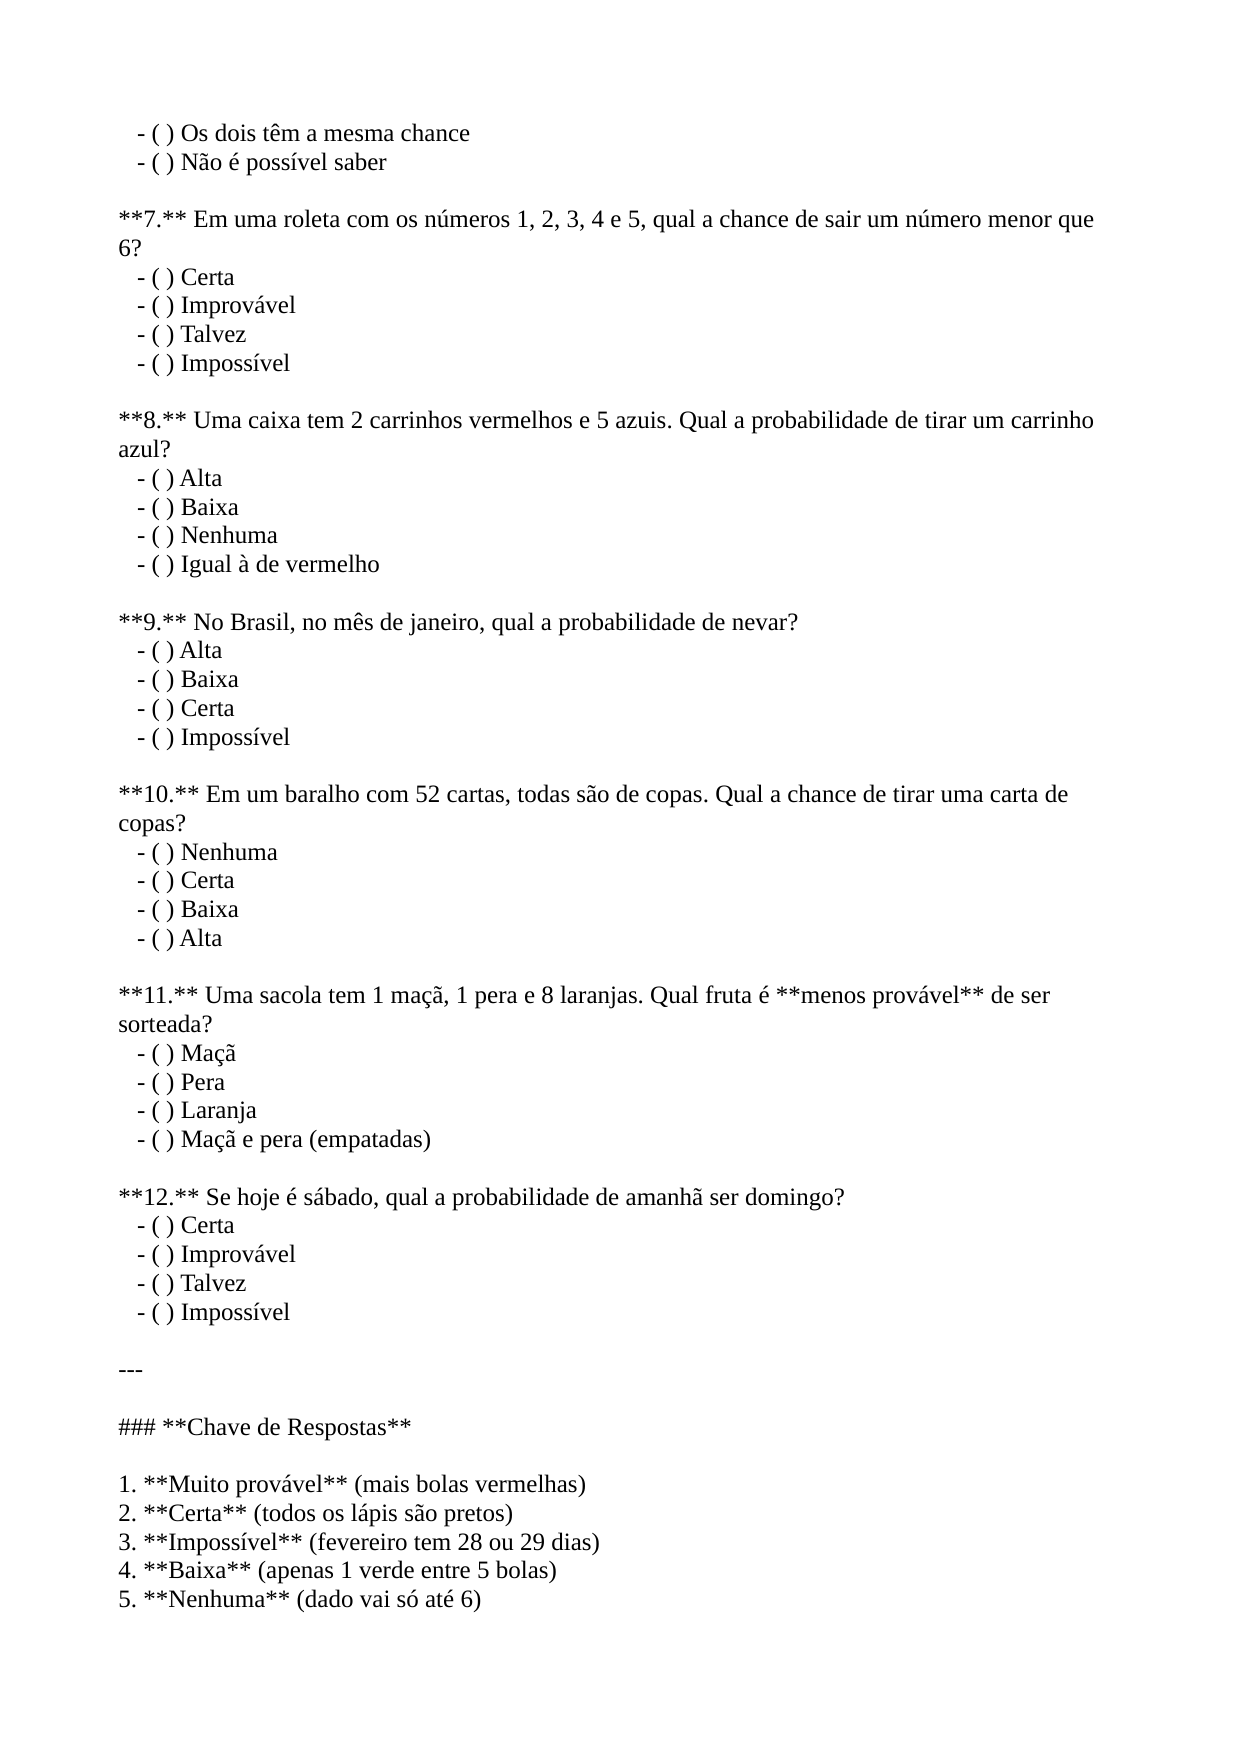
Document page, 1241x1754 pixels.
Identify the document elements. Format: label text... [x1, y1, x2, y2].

text - ( ) Os dois têm a mesma chance [118, 118, 1122, 147]
text 2. **Certa** (todos os lápis são pretos) [118, 1498, 1122, 1527]
text - ( ) Alta [118, 636, 1122, 664]
text **12.** Se hoje é sábado, qual a probabilidade de amanhã ser domingo? [118, 1182, 1122, 1211]
text - ( ) Maçã e pera (empatadas) [118, 1124, 1122, 1153]
text - ( ) Nenhuma [118, 521, 1122, 549]
text - ( ) Improvável [118, 1239, 1122, 1268]
text - ( ) Pera [118, 1067, 1122, 1096]
text - ( ) Certa [118, 1211, 1122, 1239]
text - ( ) Alta [118, 463, 1122, 492]
text - ( ) Alta [118, 923, 1122, 952]
text - ( ) Baixa [118, 492, 1122, 521]
text - ( ) Certa [118, 693, 1122, 722]
text - ( ) Baixa [118, 664, 1122, 693]
text - ( ) Talvez [118, 1268, 1122, 1297]
text - ( ) Impossível [118, 722, 1122, 751]
text - ( ) Laranja [118, 1096, 1122, 1124]
text **8.** Uma caixa tem 2 carrinhos vermelhos e 5 azuis. Qual a probabilidade de tirar um carrinho azul? [118, 406, 1122, 463]
text - ( ) Maçã [118, 1038, 1122, 1067]
text - ( ) Improvável [118, 291, 1122, 319]
text - ( ) Nenhuma [118, 837, 1122, 866]
text **7.** Em uma roleta com os números 1, 2, 3, 4 e 5, qual a chance de sair um número menor que 6? [118, 204, 1122, 262]
text **9.** No Brasil, no mês de janeiro, qual a probabilidade de nevar? [118, 607, 1122, 636]
text - ( ) Talvez [118, 319, 1122, 348]
text **11.** Uma sacola tem 1 maçã, 1 pera e 8 laranjas. Qual fruta é **menos provável** de ser sorteada? [118, 981, 1122, 1038]
text ### **Chave de Respostas** [118, 1412, 1122, 1441]
text - ( ) Impossível [118, 348, 1122, 377]
text 5. **Nenhuma** (dado vai só até 6) [118, 1584, 1122, 1613]
text - ( ) Certa [118, 262, 1122, 291]
text - ( ) Baixa [118, 894, 1122, 923]
text 3. **Impossível** (fevereiro tem 28 ou 29 dias) [118, 1527, 1122, 1556]
text 1. **Muito provável** (mais bolas vermelhas) [118, 1469, 1122, 1498]
text --- [118, 1354, 1122, 1383]
text **10.** Em um baralho com 52 cartas, todas são de copas. Qual a chance de tirar uma carta de copas? [118, 779, 1122, 837]
text - ( ) Igual à de vermelho [118, 549, 1122, 578]
text - ( ) Não é possível saber [118, 147, 1122, 176]
text 4. **Baixa** (apenas 1 verde entre 5 bolas) [118, 1556, 1122, 1584]
text - ( ) Certa [118, 866, 1122, 894]
text - ( ) Impossível [118, 1297, 1122, 1326]
